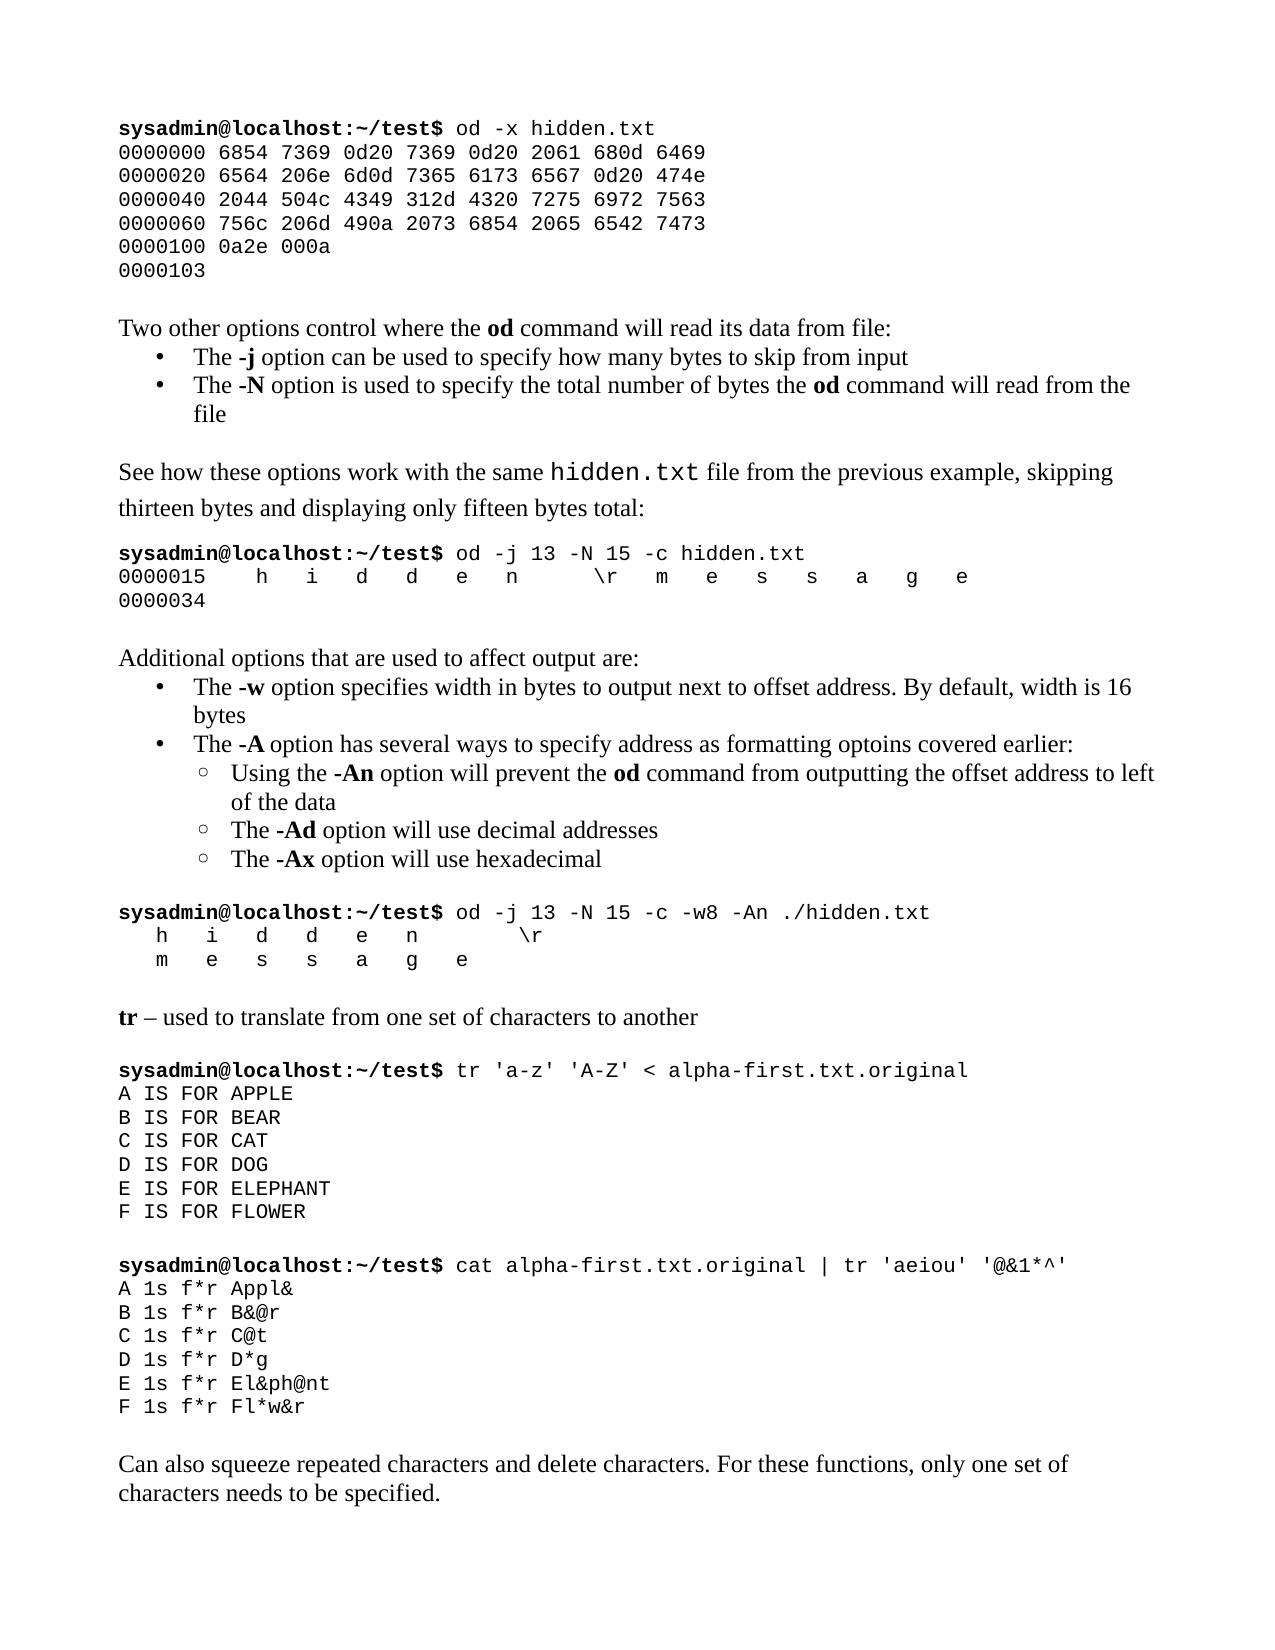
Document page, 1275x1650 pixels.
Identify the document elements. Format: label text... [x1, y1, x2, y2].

text 0000060 756c 206d 490a 2073 6854 2065 6542 7473 [118, 213, 1157, 236]
text m e s s a g e [118, 949, 1157, 973]
text See how these options work with the same hidden.txt file from the previous example, skipping thirteen bytes and displaying only fifteen bytes total: [118, 457, 1157, 522]
text 0000040 2044 504c 4349 312d 4320 7275 6972 7563 [118, 189, 1157, 213]
text tr – used to translate from one set of characters to another [118, 1002, 1157, 1031]
text Can also squeeze repeated characters and delete characters. For these functions, only one set of characters needs to be specified. [118, 1449, 1157, 1507]
text A IS FOR APPLE [118, 1083, 1157, 1107]
text sysadmin@localhost:~/test$ cat alpha-first.txt.original | tr 'aeiou' '@&1*^' [118, 1254, 1157, 1278]
text C IS FOR CAT [118, 1131, 1157, 1154]
text 0000020 6564 206e 6d0d 7365 6173 6567 0d20 474e [118, 165, 1157, 189]
text 0000000 6854 7369 0d20 7369 0d20 2061 680d 6469 [118, 142, 1157, 165]
list The -Ax option will use hexadecimal [193, 844, 1157, 873]
text h i d d e n \r [118, 925, 1157, 949]
text E IS FOR ELEPHANT [118, 1178, 1157, 1201]
list The -w option specifies width in bytes to output next to offset address. By default, width is 16 bytes [156, 672, 1157, 729]
list The -j option can be used to specify how many bytes to skip from input [156, 342, 1157, 371]
text Two other options control where the od command will read its data from file: [118, 313, 1157, 342]
text D IS FOR DOG [118, 1154, 1157, 1178]
text 0000100 0a2e 000a [118, 236, 1157, 260]
text A 1s f*r Appl& [118, 1278, 1157, 1302]
list Using the -An option will prevent the od command from outputting the offset address to left of the data [193, 758, 1157, 815]
text sysadmin@localhost:~/test$ od -j 13 -N 15 -c hidden.txt [118, 542, 1157, 566]
text sysadmin@localhost:~/test$ tr 'a-z' 'A-Z' < alpha-first.txt.original [118, 1059, 1157, 1083]
text sysadmin@localhost:~/test$ od -j 13 -N 15 -c -w8 -An ./hidden.txt [118, 902, 1157, 925]
text D 1s f*r D*g [118, 1349, 1157, 1373]
list The -N option is used to specify the total number of bytes the od command will read from the file [156, 371, 1157, 428]
text 0000015 h i d d e n \r m e s s a g e [118, 566, 1157, 590]
text sysadmin@localhost:~/test$ od -x hidden.txt [118, 118, 1157, 142]
text E 1s f*r El&ph@nt [118, 1373, 1157, 1396]
text Additional options that are used to affect output are: [118, 643, 1157, 672]
text B 1s f*r B&@r [118, 1302, 1157, 1326]
text 0000034 [118, 590, 1157, 613]
list The -A option has several ways to specify address as formatting optoins covered earlier: [156, 729, 1157, 758]
list The -Ad option will use decimal addresses [193, 815, 1157, 844]
text C 1s f*r C@t [118, 1326, 1157, 1349]
text F 1s f*r Fl*w&r [118, 1396, 1157, 1420]
text 0000103 [118, 260, 1157, 284]
text F IS FOR FLOWER [118, 1201, 1157, 1225]
text B IS FOR BEAR [118, 1107, 1157, 1131]
